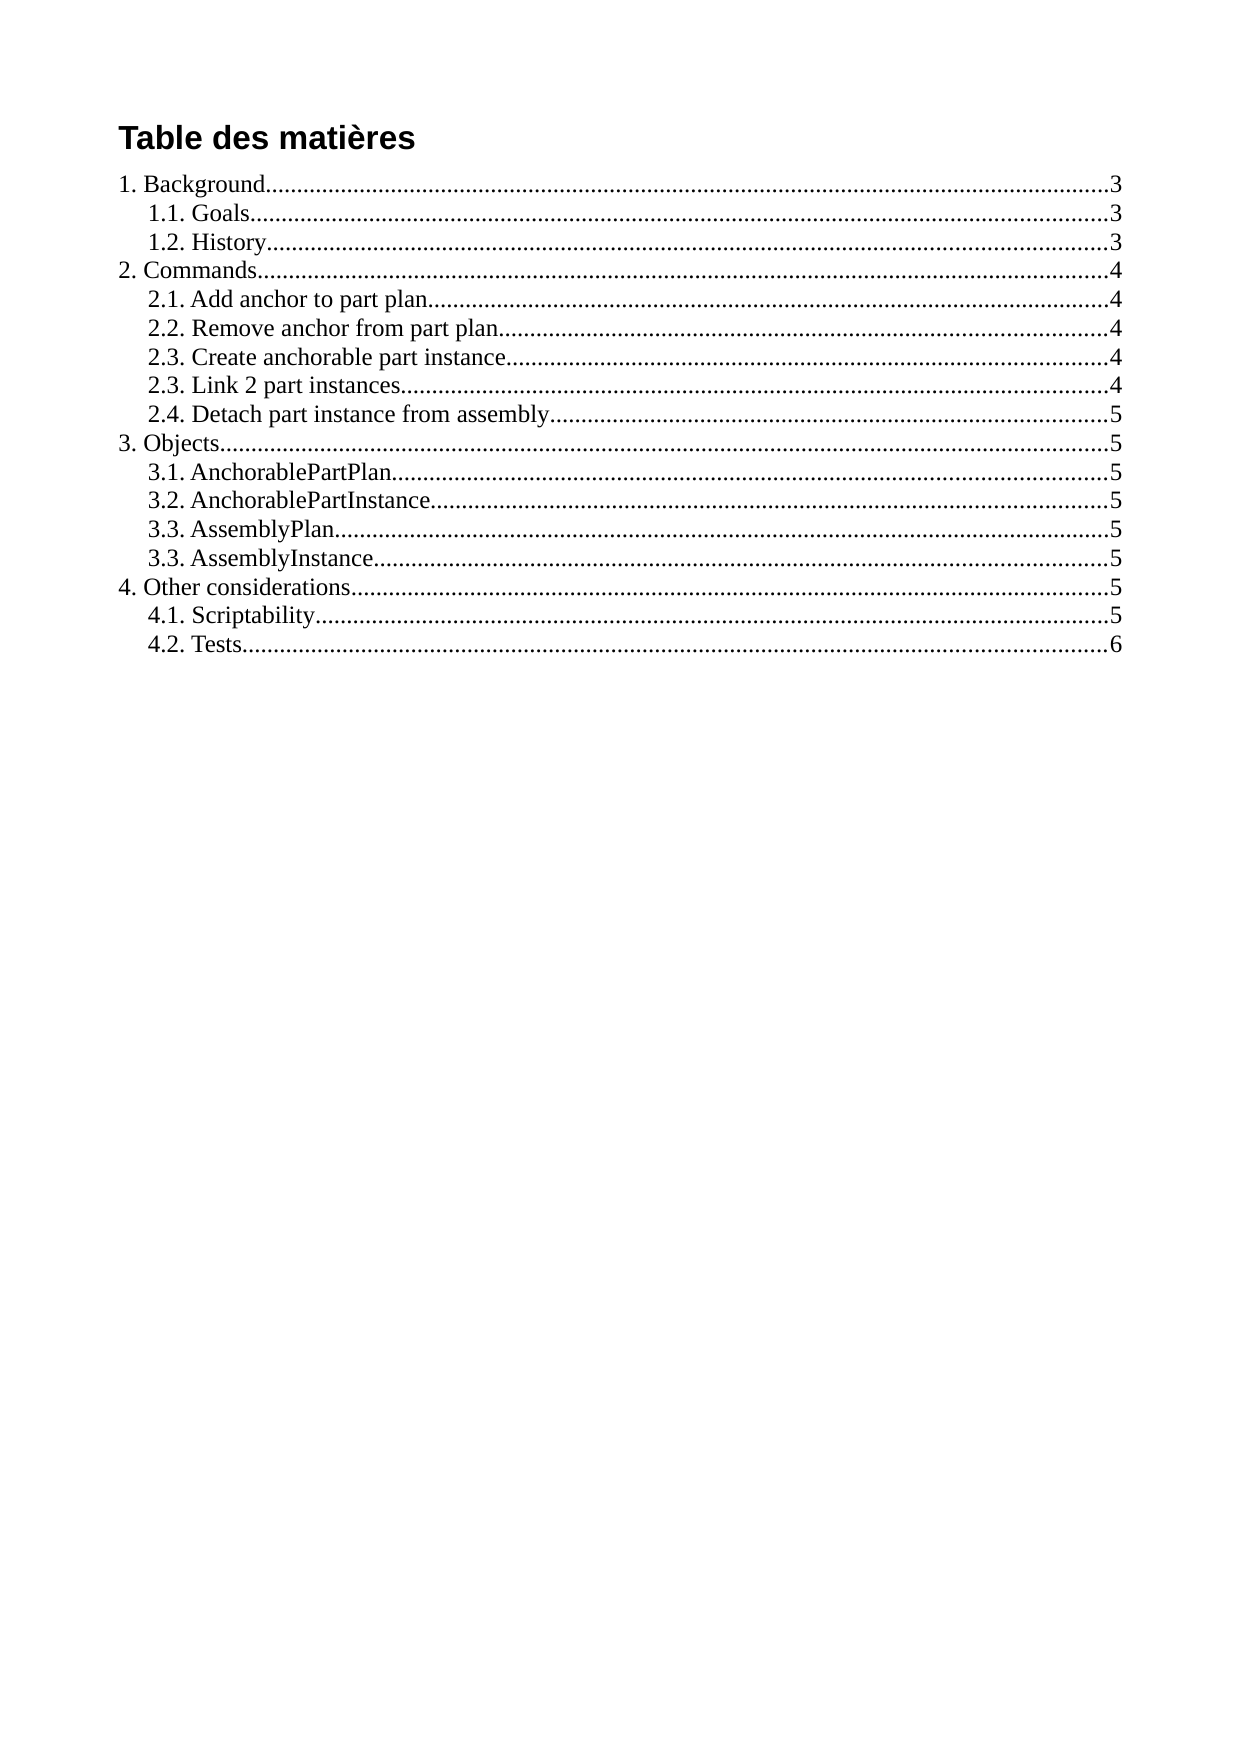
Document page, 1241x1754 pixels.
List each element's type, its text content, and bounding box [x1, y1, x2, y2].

text 1.2. History 3 [148, 227, 1122, 255]
text 3.3. AssemblyInstance 5 [148, 543, 1122, 572]
text 3.2. AnchorablePartInstance 5 [148, 485, 1122, 514]
text 1. Background 3 [118, 169, 1122, 198]
text 2. Commands 4 [118, 255, 1122, 284]
text 1.1. Goals 3 [148, 198, 1122, 227]
text 3. Objects 5 [118, 428, 1122, 457]
text 2.4. Detach part instance from assembly 5 [148, 399, 1122, 428]
text 3.1. AnchorablePartPlan 5 [148, 457, 1122, 485]
text 2.2. Remove anchor from part plan 4 [148, 313, 1122, 342]
text 3.3. AssemblyPlan 5 [148, 514, 1122, 543]
text 4.2. Tests 6 [148, 629, 1122, 658]
text 2.1. Add anchor to part plan 4 [148, 284, 1122, 313]
text 4.1. Scriptability 5 [148, 600, 1122, 629]
text 4. Other considerations 5 [118, 572, 1122, 600]
text 2.3. Create anchorable part instance 4 [148, 342, 1122, 370]
subtitle Table des matières [118, 118, 1122, 157]
text 2.3. Link 2 part instances 4 [148, 370, 1122, 399]
